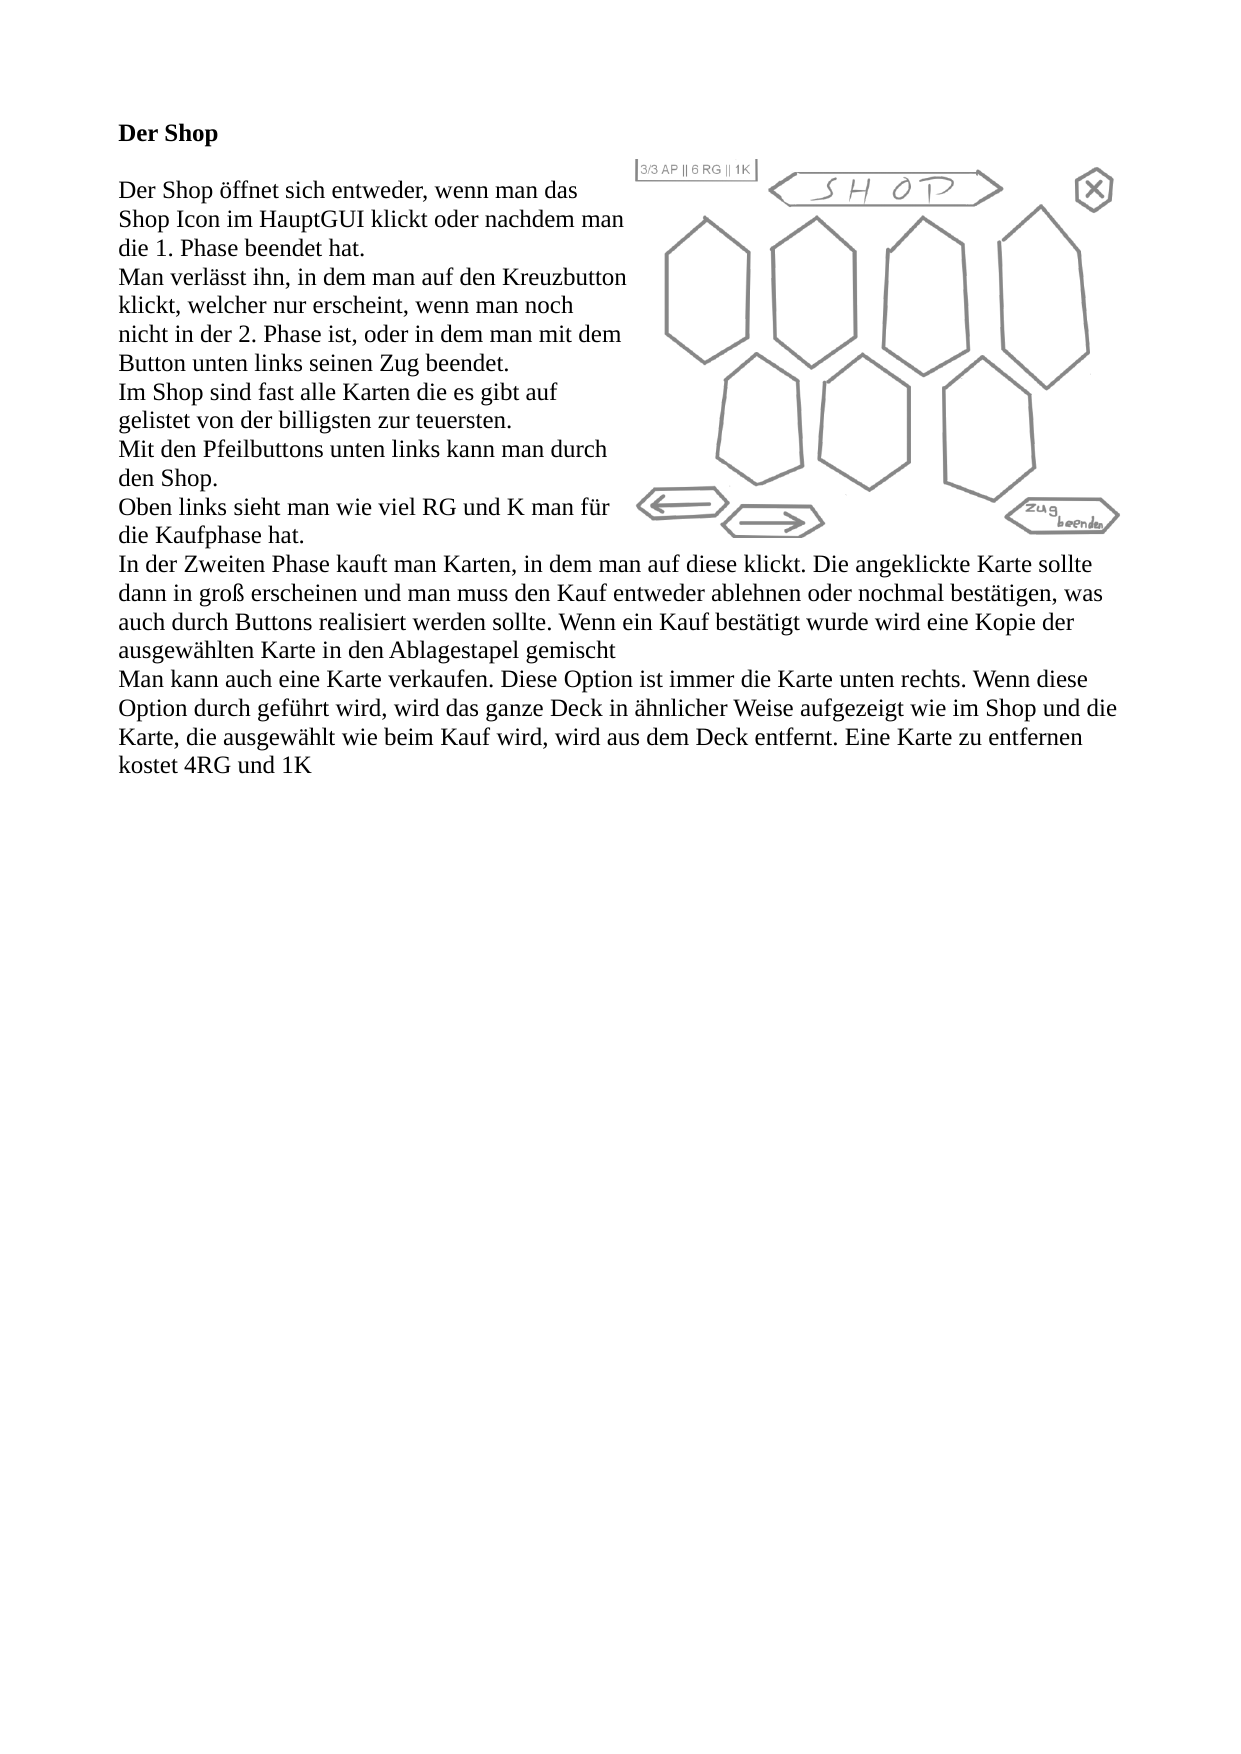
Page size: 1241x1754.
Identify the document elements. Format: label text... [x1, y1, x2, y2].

text In der Zweiten Phase kauft man Karten, in dem man auf diese klickt. Die angeklickte Karte sollte dann in groß erscheinen und man muss den Kauf entweder ablehnen oder nochmal bestätigen, was auch durch Buttons realisiert werden sollte. Wenn ein Kauf bestätigt wurde wird eine Kopie der ausgewählten Karte in den Ablagestapel gemischt [118, 549, 1122, 664]
text Man verlässt ihn, in dem man auf den Kreuzbutton klickt, welcher nur erscheint, wenn man noch nicht in der 2. Phase ist, oder in dem man mit dem Button unten links seinen Zug beendet. [118, 262, 629, 377]
picture [629, 159, 1124, 538]
text Im Shop sind fast alle Karten die es gibt auf gelistet von der billigsten zur teuersten. [118, 377, 629, 434]
text Man kann auch eine Karte verkaufen. Diese Option ist immer die Karte unten rechts. Wenn diese Option durch geführt wird, wird das ganze Deck in ähnlicher Weise aufgezeigt wie im Shop und die Karte, die ausgewählt wie beim Kauf wird, wird aus dem Deck entfernt. Eine Karte zu entfernen kostet 4RG und 1K [118, 664, 1122, 779]
text Mit den Pfeilbuttons unten links kann man durch den Shop. [118, 434, 629, 492]
text Der Shop öffnet sich entweder, wenn man das Shop Icon im HauptGUI klickt oder nachdem man die 1. Phase beendet hat. [118, 176, 629, 262]
text Der Shop [118, 118, 1122, 147]
text Oben links sieht man wie viel RG und K man für die Kaufphase hat. [118, 492, 1122, 549]
